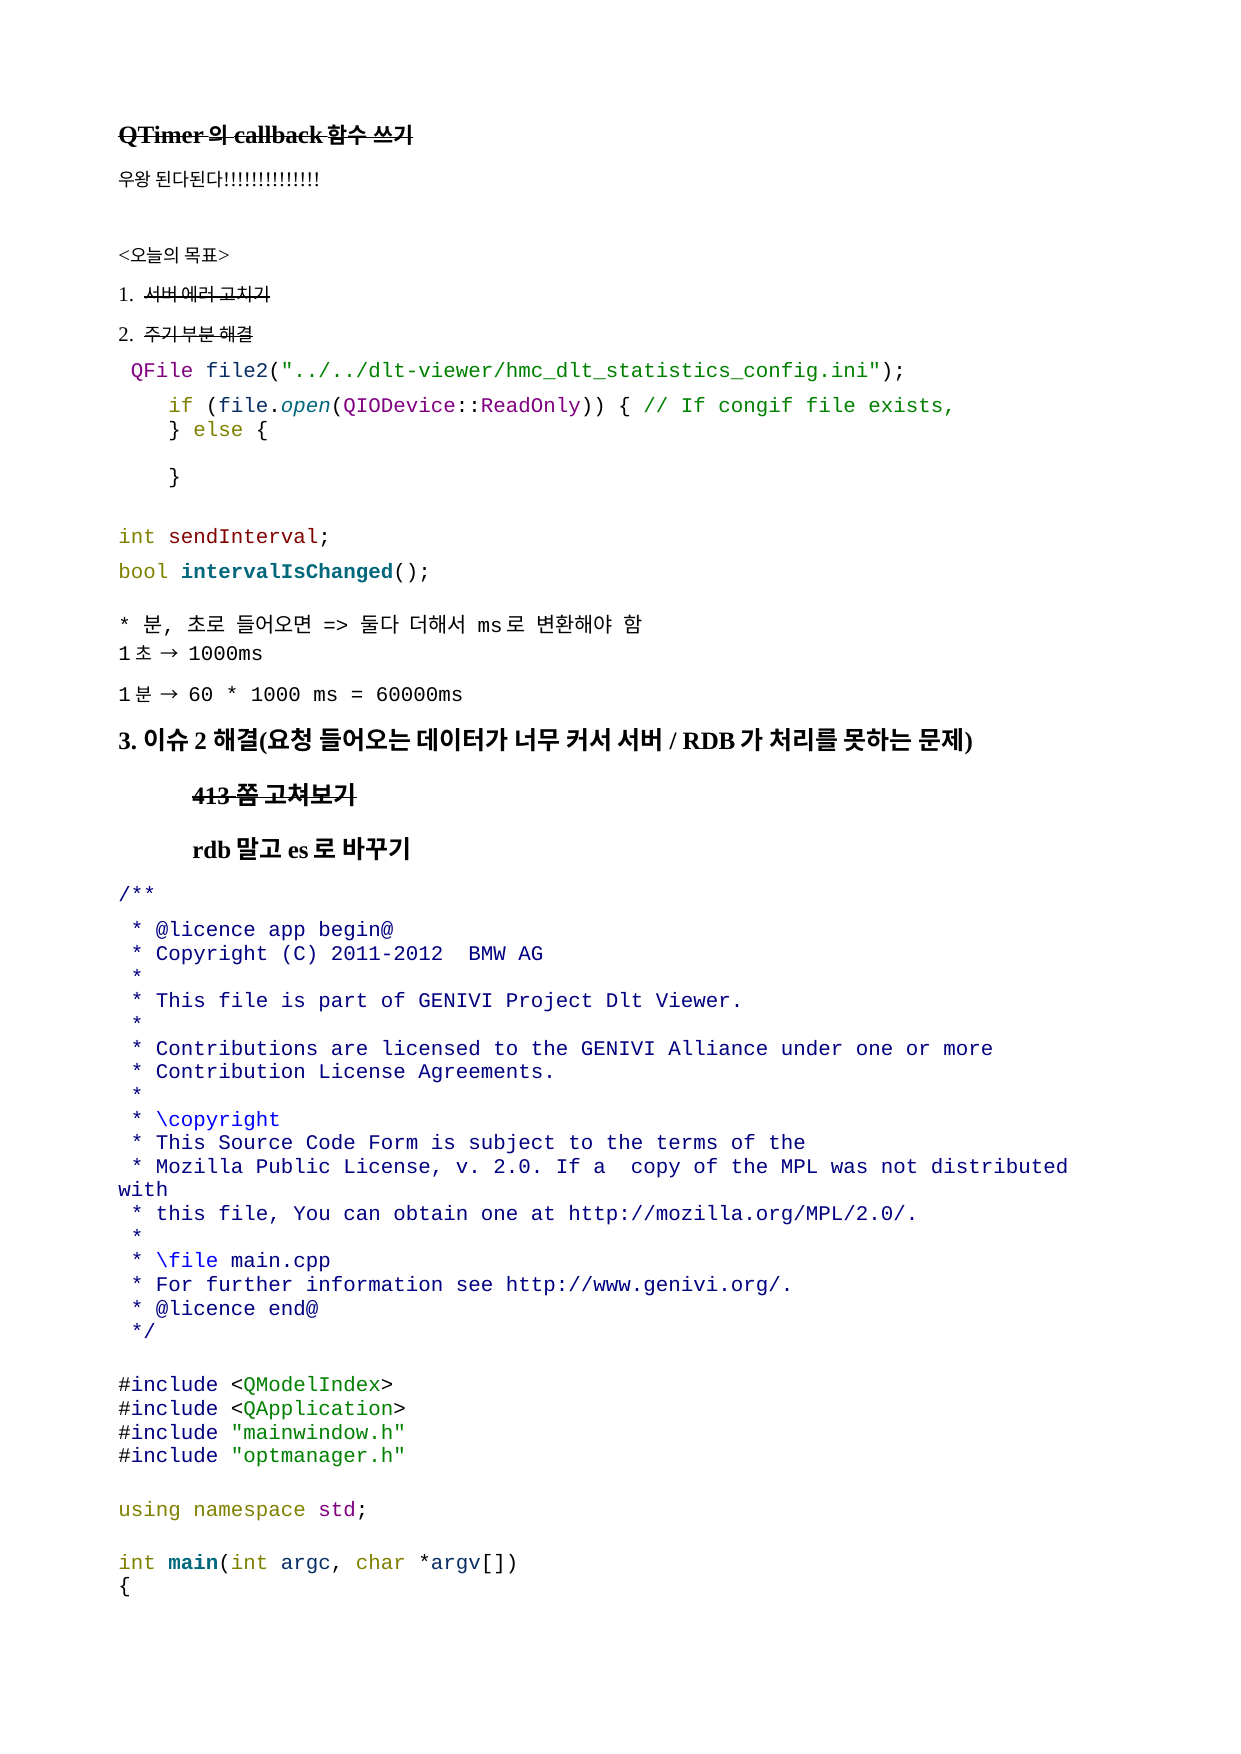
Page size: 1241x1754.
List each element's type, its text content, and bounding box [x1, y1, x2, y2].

text #include <QModelIndex> [118, 1374, 1122, 1398]
text #include "mainwindow.h" [118, 1422, 1122, 1445]
text * This file is part of GENIVI Project Dlt Viewer. [118, 990, 1122, 1014]
text rdb말고 es로 바꾸기 [118, 829, 1122, 866]
text QFile file2("../../dlt-viewer/hmc_dlt_statistics_config.ini"); [118, 359, 1122, 383]
text * \file main.cpp [118, 1250, 1122, 1274]
text * [118, 1085, 1122, 1108]
text 413 쫌 고쳐보기 [118, 775, 1122, 811]
text int main(int argc, char *argv[]) [118, 1552, 1122, 1575]
text * [118, 1014, 1122, 1038]
text * [118, 967, 1122, 990]
text * \copyright [118, 1108, 1122, 1132]
text <오늘의 목표> [118, 241, 1122, 267]
text * [118, 1227, 1122, 1250]
text #include <QApplication> [118, 1398, 1122, 1422]
text 1초 → 1000ms [118, 639, 1122, 666]
text QTimer의 callback함수 쓰기 [118, 118, 1122, 150]
text 1. 서버 에러 고치기 [118, 281, 1122, 307]
text * this file, You can obtain one at http://mozilla.org/MPL/2.0/. [118, 1203, 1122, 1227]
text int sendInterval; [118, 526, 1122, 549]
text } [118, 466, 1122, 489]
text * Contribution License Agreements. [118, 1061, 1122, 1085]
text if (file.open(QIODevice::ReadOnly)) { // If congif file exists, [118, 395, 1122, 419]
text } else { [118, 419, 1122, 442]
text * Contributions are licensed to the GENIVI Alliance under one or more [118, 1038, 1122, 1061]
text 1분 → 60 * 1000 ms = 60000ms [118, 680, 1122, 707]
text * For further information see http://www.genivi.org/. [118, 1274, 1122, 1298]
text { [118, 1575, 1122, 1599]
text bool intervalIsChanged(); [118, 561, 1122, 585]
text /** [118, 884, 1122, 908]
text * 분, 초로 들어오면 => 둘다 더해서 ms로 변환해야 함 [118, 608, 1122, 639]
text * This Source Code Form is subject to the terms of the [118, 1132, 1122, 1156]
text 2. 주기 부분 해결 [118, 320, 1122, 346]
text using namespace std; [118, 1498, 1122, 1522]
text * Copyright (C) 2011-2012 BMW AG [118, 943, 1122, 967]
text */ [118, 1321, 1122, 1345]
text * Mozilla Public License, v. 2.0. If a copy of the MPL was not distributed with [118, 1156, 1122, 1203]
text * @licence app begin@ [118, 919, 1122, 943]
text * @licence end@ [118, 1298, 1122, 1321]
text 우왕 된다된다!!!!!!!!!!!!!! [118, 166, 1122, 192]
text #include "optmanager.h" [118, 1445, 1122, 1469]
text 3. 이슈2 해결(요청 들어오는 데이터가 너무 커서 서버 / RDB가 처리를 못하는 문제) [118, 721, 1122, 757]
